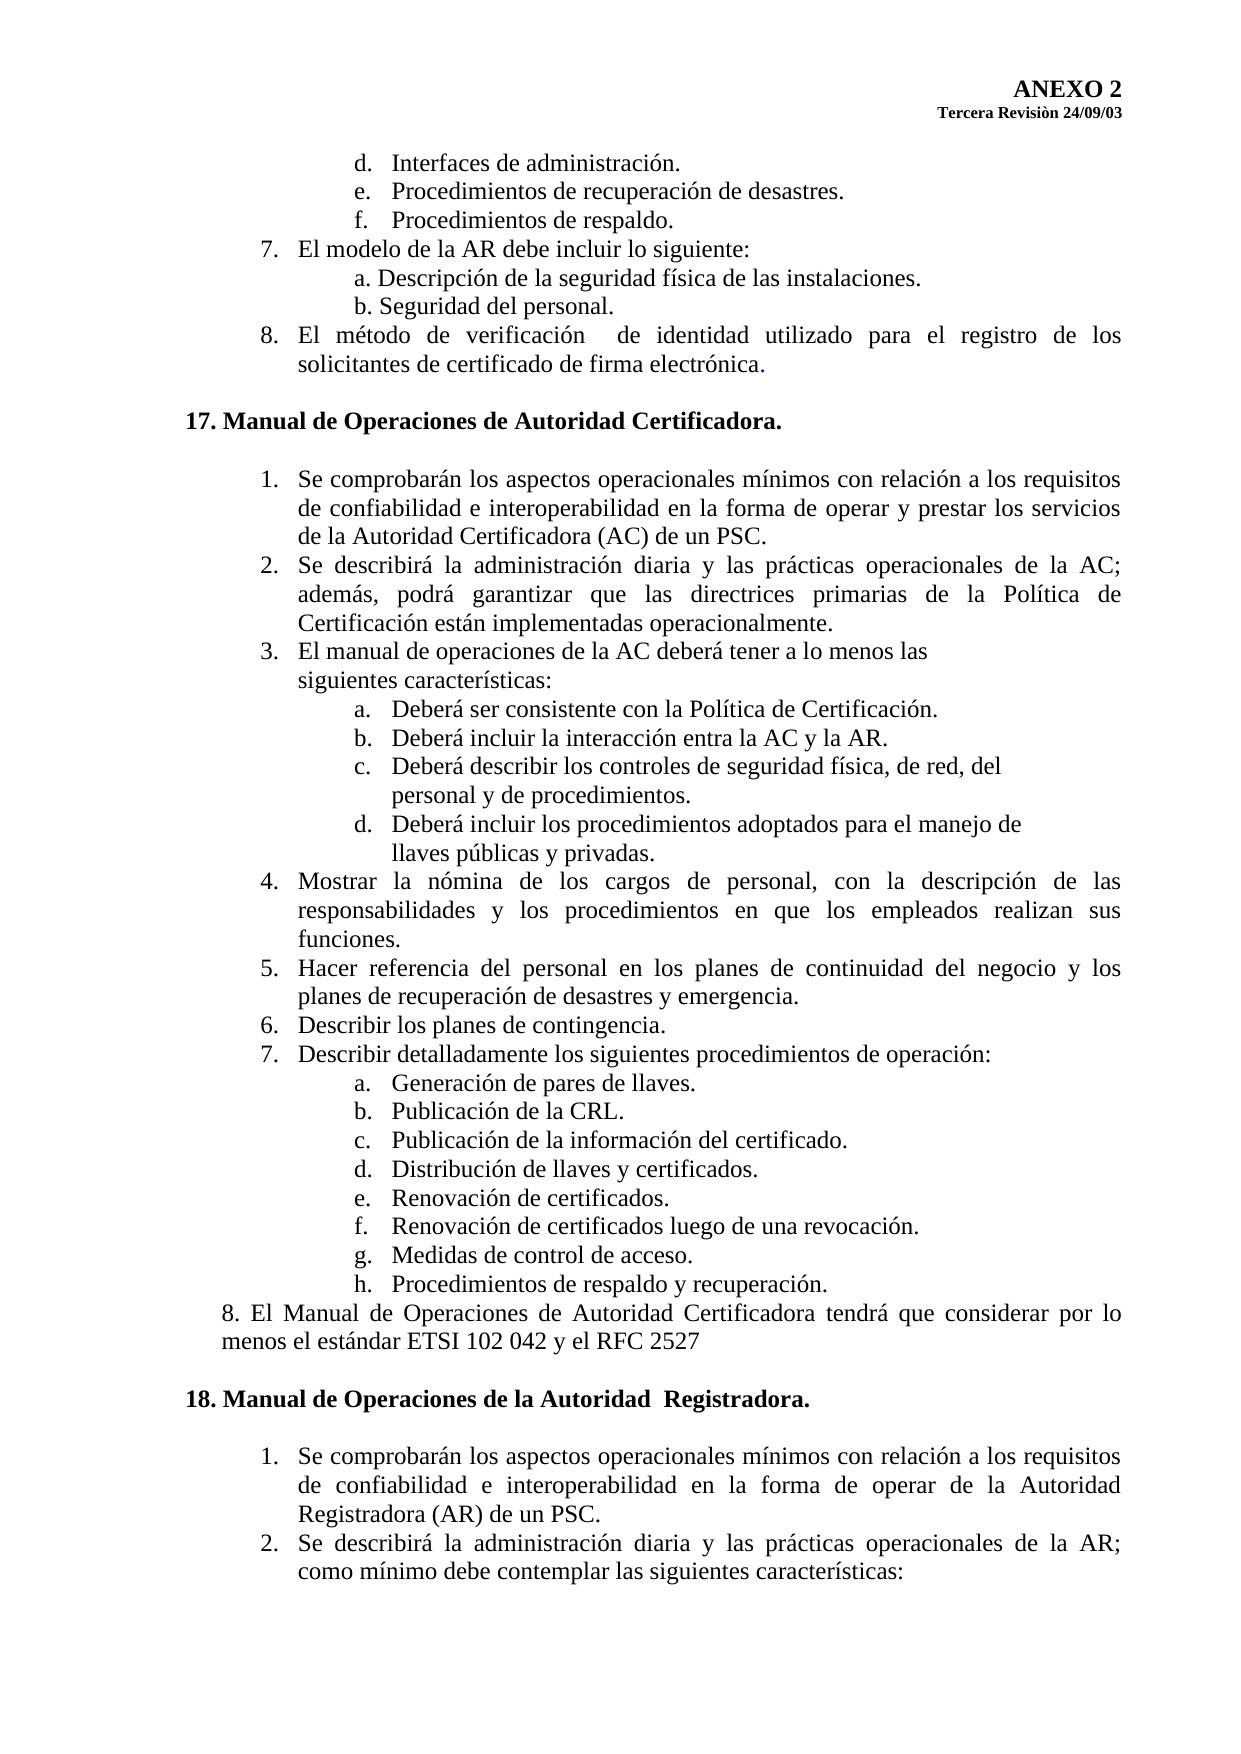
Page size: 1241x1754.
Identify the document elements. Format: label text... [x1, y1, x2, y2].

text llaves públicas y privadas. [319, 838, 1122, 866]
list Se comprobarán los aspectos operacionales mínimos con relación a los requisitos de confiabilidad e interoperabilidad en la forma de operar de la Autoridad Registradora (AR) de un PSC. [260, 1441, 1122, 1528]
list El manual de operaciones de la AC deberá tener a lo menos las [260, 636, 1122, 665]
list Se describirá la administración diaria y las prácticas operacionales de la AC; además, podrá garantizar que las directrices primarias de la Política de Certificación están implementadas operacionalmente. [260, 550, 1122, 636]
list Deberá describir los controles de seguridad física, de red, del [354, 751, 1122, 780]
list Describir los planes de contingencia. [260, 1010, 1122, 1039]
list Distribución de llaves y certificados. [354, 1154, 1122, 1183]
list Manual de Operaciones de Autoridad Certificadora. [185, 406, 1122, 435]
list Se comprobarán los aspectos operacionales mínimos con relación a los requisitos de confiabilidad e interoperabilidad en la forma de operar y prestar los servicios de la Autoridad Certificadora (AC) de un PSC. [260, 464, 1122, 550]
list El modelo de la AR debe incluir lo siguiente: [260, 234, 1122, 263]
list Se describirá la administración diaria y las prácticas operacionales de la AR; como mínimo debe contemplar las siguientes características: [260, 1528, 1122, 1585]
list Mostrar la nómina de los cargos de personal, con la descripción de las responsabilidades y los procedimientos en que los empleados realizan sus funciones. [260, 866, 1122, 953]
list Procedimientos de recuperación de desastres. [354, 176, 1122, 205]
text personal y de procedimientos. [339, 780, 1122, 809]
list Publicación de la información del certificado. [354, 1125, 1122, 1154]
text a. Descripción de la seguridad física de las instalaciones. [354, 263, 1122, 291]
list Manual de Operaciones de la Autoridad Registradora. [185, 1384, 1122, 1413]
text siguientes características: [298, 665, 1122, 694]
list Deberá incluir los procedimientos adoptados para el manejo de [354, 809, 1122, 838]
list Procedimientos de respaldo. [354, 205, 1122, 234]
list Publicación de la CRL. [354, 1096, 1122, 1125]
list Deberá ser consistente con la Política de Certificación. [354, 694, 1122, 723]
list El método de verificación de identidad utilizado para el registro de los solicitantes de certificado de firma electrónica. [260, 320, 1122, 378]
list Describir detalladamente los siguientes procedimientos de operación: [260, 1039, 1122, 1068]
list Medidas de control de acceso. [354, 1240, 1122, 1269]
list Hacer referencia del personal en los planes de continuidad del negocio y los planes de recuperación de desastres y emergencia. [260, 953, 1122, 1010]
list Procedimientos de respaldo y recuperación. [354, 1269, 1122, 1298]
text b. Seguridad del personal. [354, 291, 1122, 320]
list Renovación de certificados luego de una revocación. [354, 1211, 1122, 1240]
list Generación de pares de llaves. [354, 1068, 1122, 1096]
text 8. El Manual de Operaciones de Autoridad Certificadora tendrá que considerar por lo menos el estándar ETSI 102 042 y el RFC 2527 [221, 1298, 1122, 1355]
list Interfaces de administración. [354, 148, 1122, 176]
list Renovación de certificados. [354, 1183, 1122, 1211]
list Deberá incluir la interacción entra la AC y la AR. [354, 723, 1122, 751]
